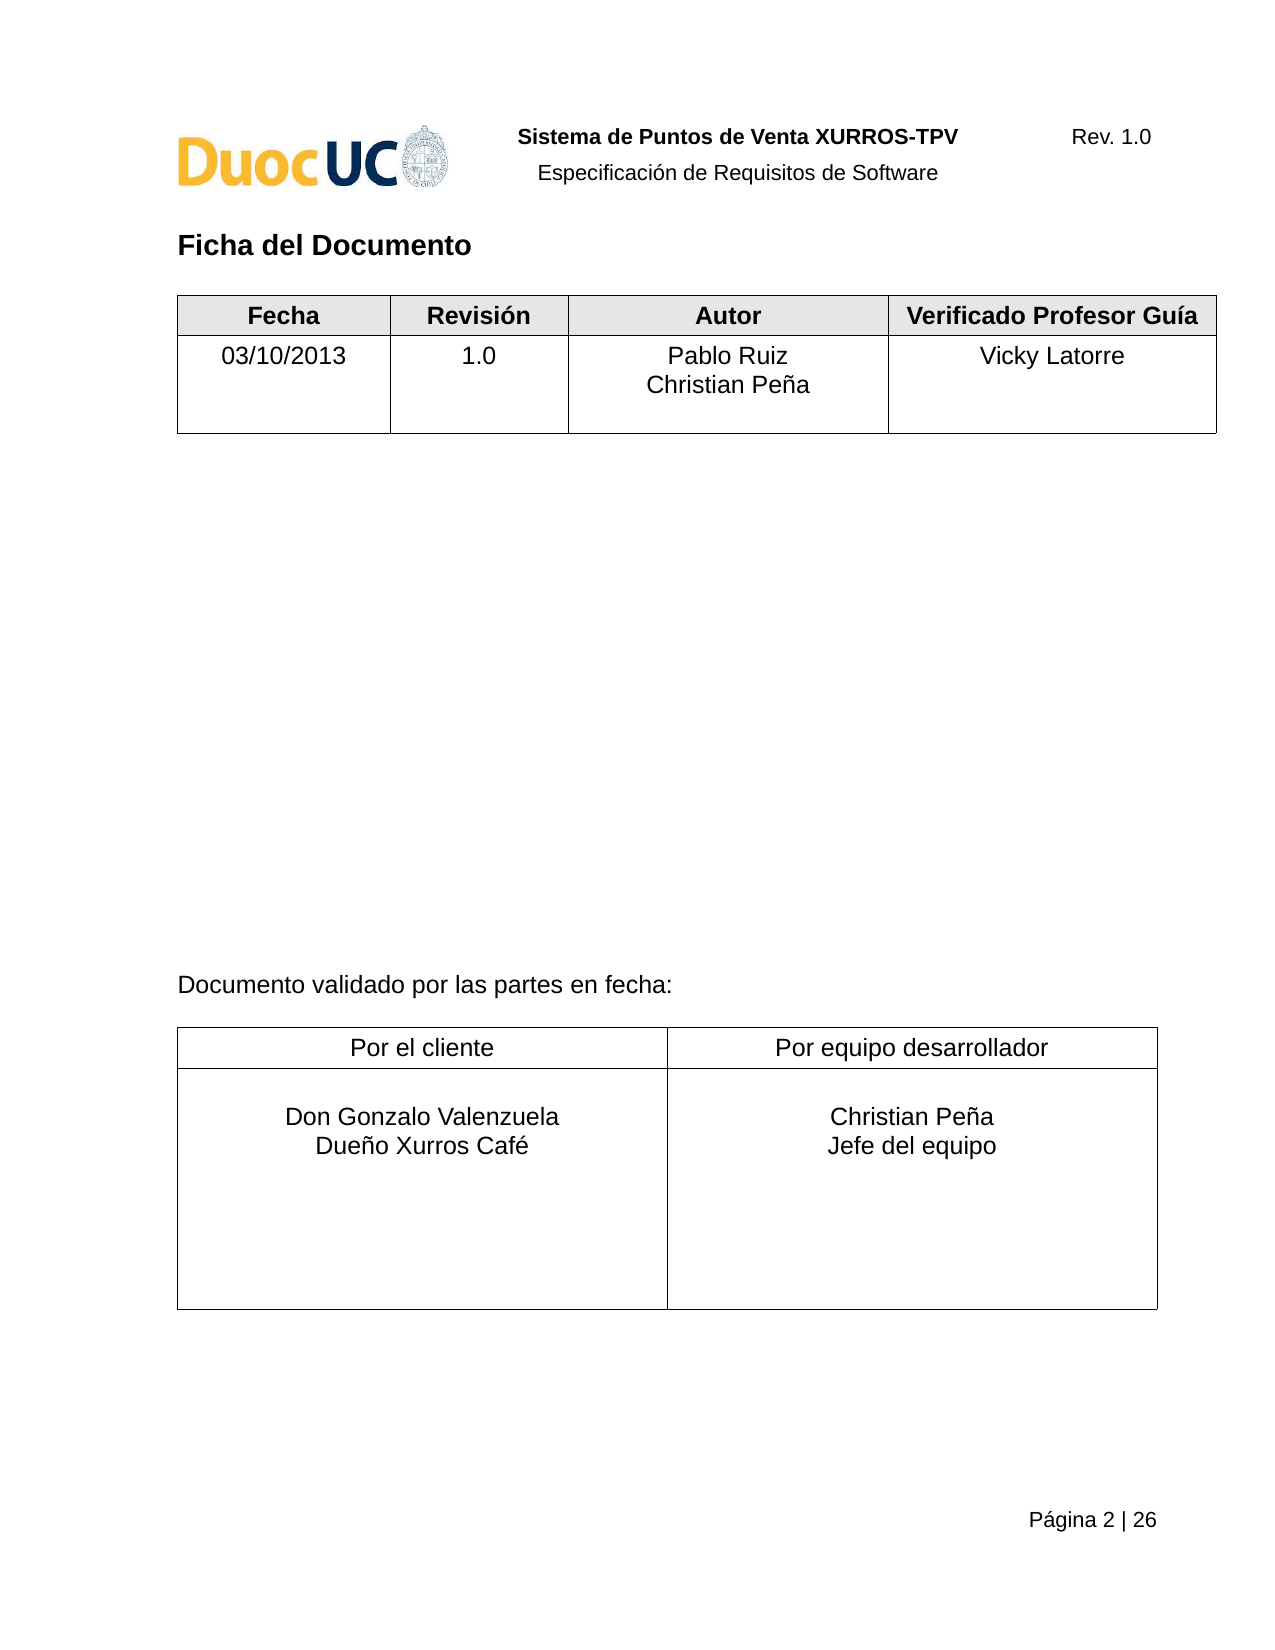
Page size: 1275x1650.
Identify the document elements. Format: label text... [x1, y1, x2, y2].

table_cell Christian Peña Jefe del equipo [668, 1069, 1157, 1309]
table_header Por el cliente [178, 1028, 667, 1067]
table_cell Vicky Latorre [889, 336, 1216, 433]
text Documento validado por las partes en fecha: [177, 970, 1157, 998]
table_cell 1.0 [391, 336, 568, 433]
text Ficha del Documento [177, 228, 1157, 261]
table_cell Don Gonzalo Valenzuela Dueño Xurros Café [178, 1069, 667, 1309]
picture [178, 125, 449, 187]
table_header Verificado Profesor Guía [889, 296, 1216, 335]
table_header Fecha [178, 296, 390, 335]
table_header Por equipo desarrollador [668, 1028, 1157, 1067]
table_header Autor [569, 296, 888, 335]
table_cell 03/10/2013 [178, 336, 390, 433]
table_cell Pablo Ruiz Christian Peña [569, 336, 888, 433]
table_header Revisión [391, 296, 568, 335]
